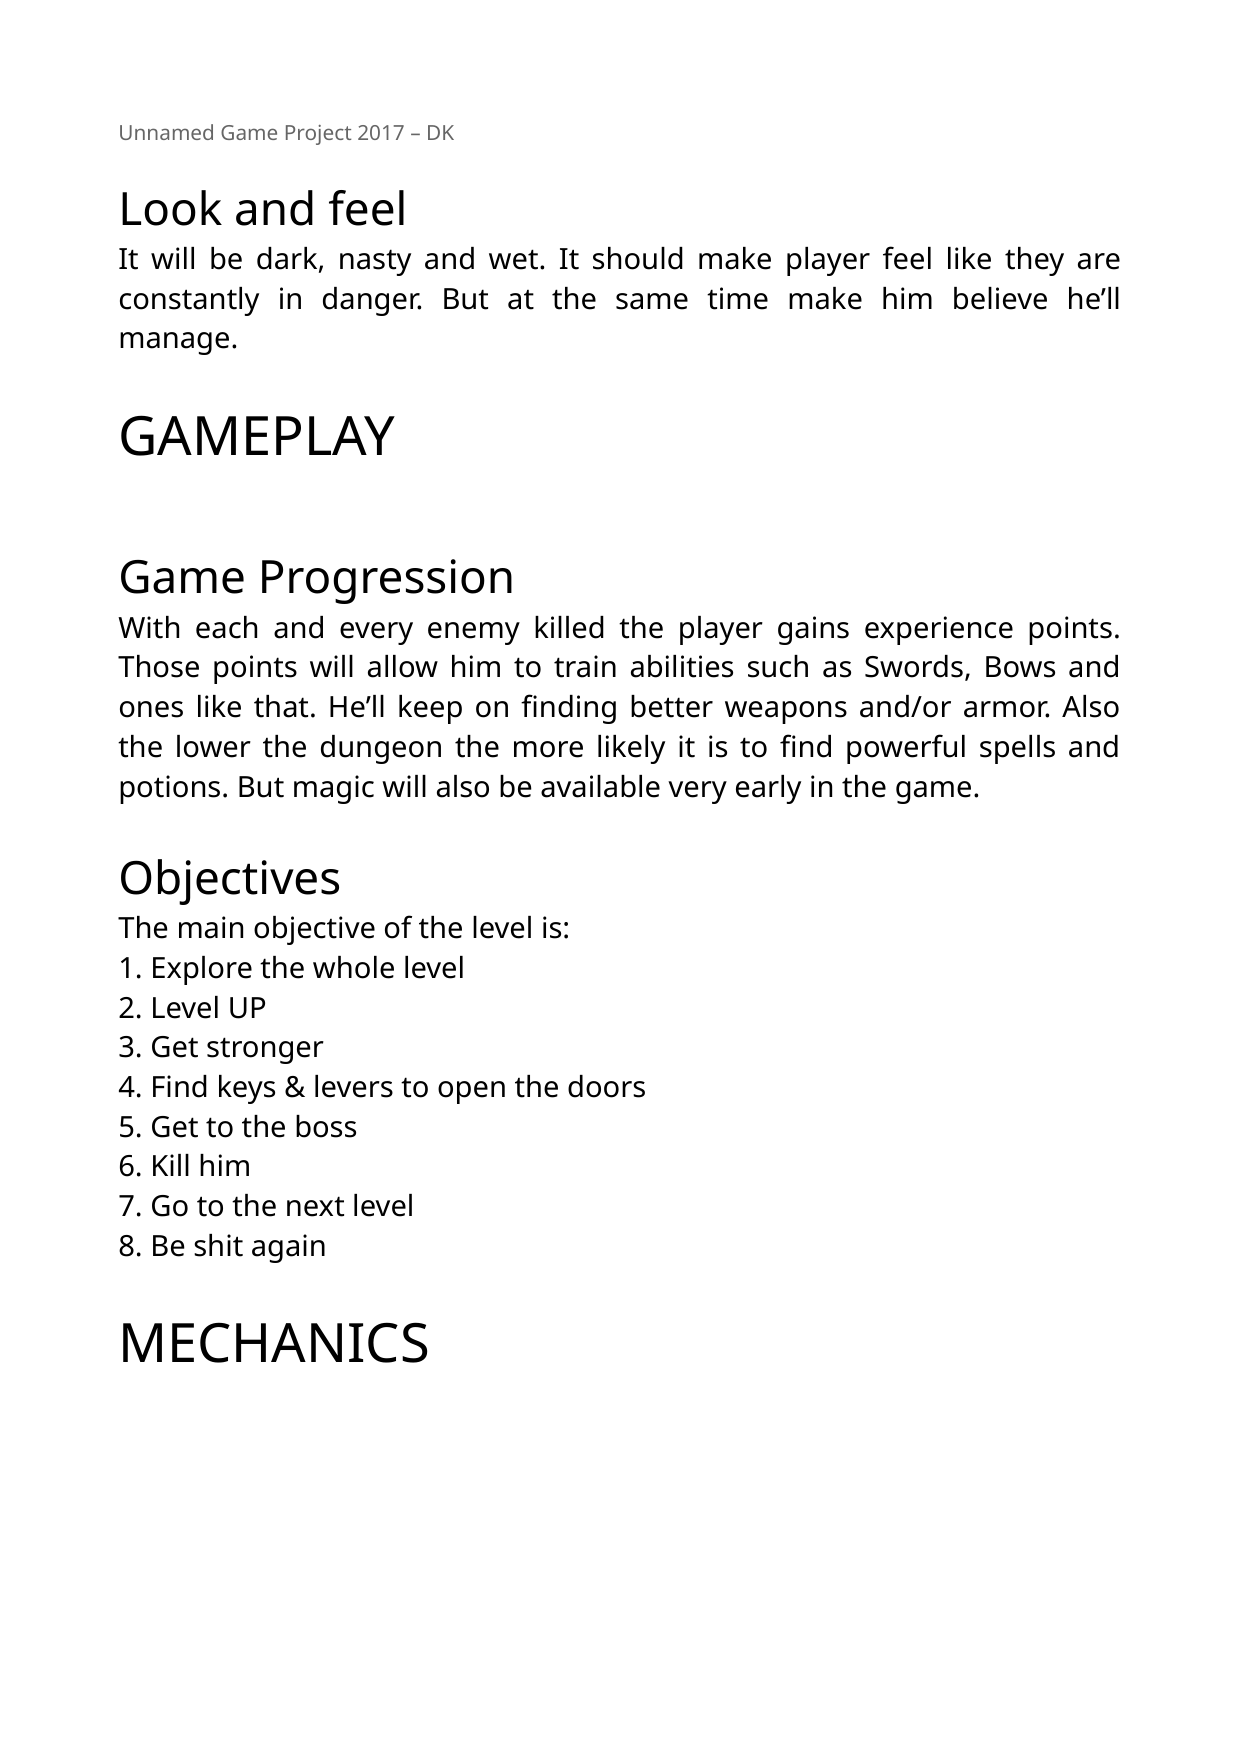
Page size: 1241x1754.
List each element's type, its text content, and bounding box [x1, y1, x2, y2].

text 7. Go to the next level [118, 1185, 1122, 1225]
text GAMEPLAY [118, 397, 1122, 471]
text 3. Get stronger [118, 1027, 1122, 1066]
text With each and every enemy killed the player gains experience points. Those points will allow him to train abilities such as Swords, Bows and ones like that. He’ll keep on finding better weapons and/or armor. Also the lower the dungeon the more likely it is to find powerful spells and potions. But magic will also be available very early in the game. [118, 607, 1122, 806]
text 6. Kill him [118, 1146, 1122, 1185]
text It will be dark, nasty and wet. It should make player feel like they are constantly in danger. But at the same time make him believe he’ll manage. [118, 238, 1122, 357]
text MECHANICS [118, 1304, 1122, 1378]
text 8. Be shit again [118, 1225, 1122, 1265]
text The main objective of the level is: [118, 908, 1122, 947]
text Game Progression [118, 545, 1122, 607]
text 4. Find keys & levers to open the doors [118, 1066, 1122, 1106]
text 2. Level UP [118, 987, 1122, 1027]
text Look and feel [118, 176, 1122, 238]
text 5. Get to the boss [118, 1106, 1122, 1146]
text Objectives [118, 845, 1122, 908]
text 1. Explore the whole level [118, 947, 1122, 987]
